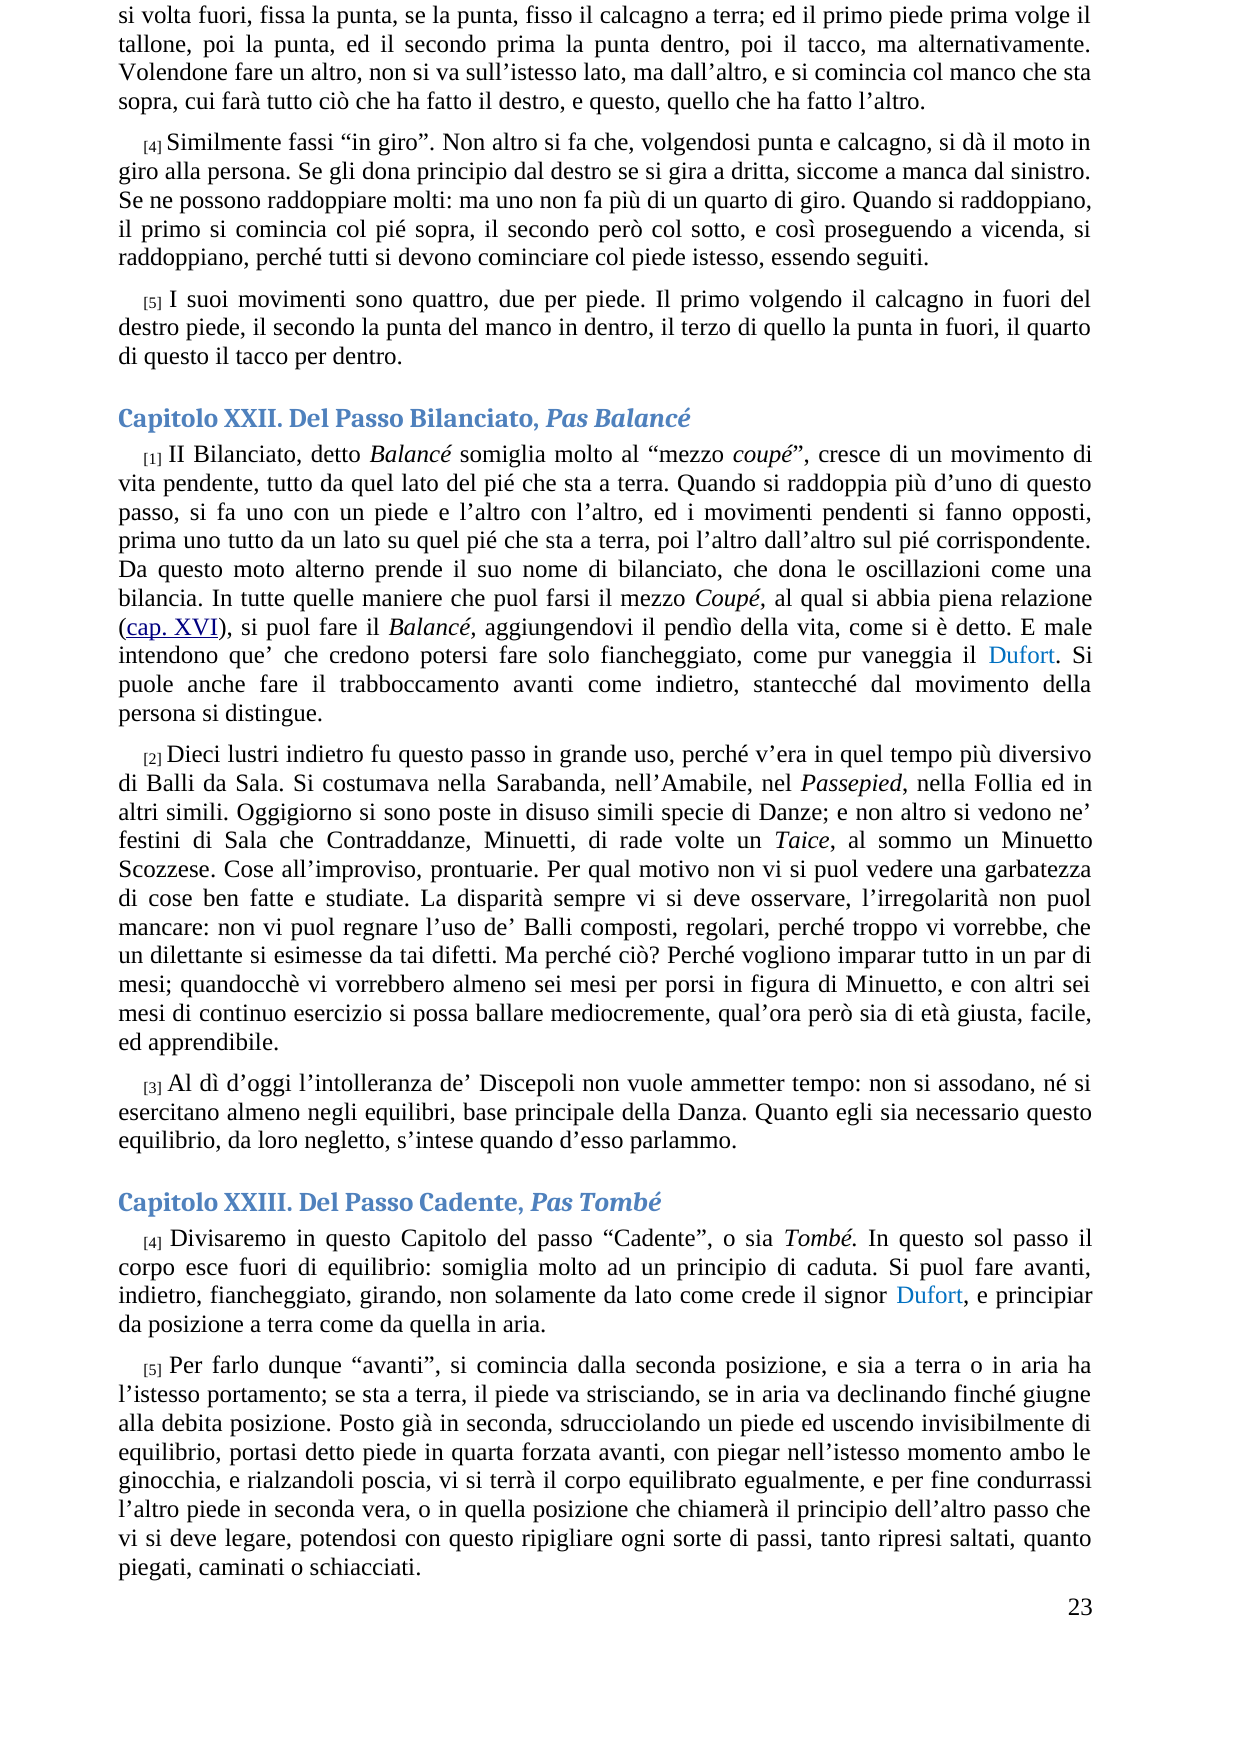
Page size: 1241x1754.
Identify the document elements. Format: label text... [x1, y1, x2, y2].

text [4] Similmente fassi “in giro”. Non altro si fa che, volgendosi punta e calcagno, si dà il moto in giro alla persona. Se gli dona principio dal destro se si gira a dritta, siccome a manca dal sinistro. Se ne possono raddoppiare molti: ma uno non fa più di un quarto di giro. Quando si raddoppiano, il primo si comincia col pié sopra, il secondo però col sotto, e così proseguendo a vicenda, si raddoppiano, perché tutti si devono cominciare col piede istesso, essendo seguiti. [118, 127, 1093, 271]
text [5] Per farlo dunque “avanti”, si comincia dalla seconda posizione, e sia a terra o in aria ha l’istesso portamento; se sta a terra, il piede va strisciando, se in aria va declinando finché giugne alla debita posizione. Posto già in seconda, sdrucciolando un piede ed uscendo invisibilmente di equilibrio, portasi detto piede in quarta forzata avanti, con piegar nell’istesso momento ambo le ginocchia, e rialzandoli poscia, vi si terrà il corpo equilibrato egualmente, e per fine condurrassi l’altro piede in seconda vera, o in quella posizione che chiamerà il principio dell’altro passo che vi si deve legare, potendosi con questo ripigliare ogni sorte di passi, tanto ripresi saltati, quanto piegati, caminati o schiacciati. [118, 1351, 1093, 1581]
text [5] I suoi movimenti sono quattro, due per piede. Il primo volgendo il calcagno in fuori del destro piede, il secondo la punta del manco in dentro, il terzo di quello la punta in fuori, il quarto di questo il tacco per dentro. [118, 284, 1093, 370]
subtitle Capitolo XXIII. Del Passo Cadente, Pas Tombé [118, 1187, 1093, 1218]
text [4] Divisaremo in questo Capitolo del passo “Cadente”, o sia Tombé. In questo sol passo il corpo esce fuori di equilibrio: somiglia molto ad un principio di caduta. Si puol fare avanti, indietro, fiancheggiato, girando, non solamente da lato come crede il signor Dufort, e principiar da posizione a terra come da quella in aria. [118, 1223, 1093, 1338]
text [2] Dieci lustri indietro fu questo passo in grande uso, perché v’era in quel tempo più diversivo di Balli da Sala. Si costumava nella Sarabanda, nell’Amabile, nel Passepied, nella Follia ed in altri simili. Oggigiorno si sono poste in disuso simili specie di Danze; e non altro si vedono ne’ festini di Sala che Contraddanze, Minuetti, di rade volte un Taice, al sommo un Minuetto Scozzese. Cose all’improviso, prontuarie. Per qual motivo non vi si puol vedere una garbatezza di cose ben fatte e studiate. La disparità sempre vi si deve osservare, l’irregolarità non puol mancare: non vi puol regnare l’uso de’ Balli composti, regolari, perché troppo vi vorrebbe, che un dilettante si esimesse da tai difetti. Ma perché ciò? Perché vogliono imparar tutto in un par di mesi; quandocchè vi vorrebbero almeno sei mesi per porsi in figura di Minuetto, e con altri sei mesi di continuo esercizio si possa ballare mediocremente, qual’ora però sia di età giusta, facile, ed apprendibile. [118, 739, 1093, 1055]
text [1] II Bilanciato, detto Balancé somiglia molto al “mezzo coupé”, cresce di un movimento di vita pendente, tutto da quel lato del pié che sta a terra. Quando si raddoppia più d’uno di questo passo, si fa uno con un piede e l’altro con l’altro, ed i movimenti pendenti si fanno opposti, prima uno tutto da un lato su quel pié che sta a terra, poi l’altro dall’altro sul pié corrispondente. Da questo moto alterno prende il suo nome di bilanciato, che dona le oscillazioni come una bilancia. In tutte quelle maniere che puol farsi il mezzo Coupé, al qual si abbia piena relazione (cap. XVI), si puol fare il Balancé, aggiungendovi il pendìo della vita, come si è detto. E male intendono que’ che credono potersi fare solo fiancheggiato, come pur vaneggia il Dufort. Si puole anche fare il trabboccamento avanti come indietro, stantecché dal movimento della persona si distingue. [118, 439, 1093, 727]
text [3] Al dì d’oggi l’intolleranza de’ Discepoli non vuole ammetter tempo: non si assodano, né si esercitano almeno negli equilibri, base principale della Danza. Quanto egli sia necessario questo equilibrio, da loro negletto, s’intese quando d’esso parlammo. [118, 1068, 1093, 1154]
subtitle Capitolo XXII. Del Passo Bilanciato, Pas Balancé [118, 403, 1093, 434]
text si volta fuori, fissa la punta, se la punta, fisso il calcagno a terra; ed il primo piede prima volge il tallone, poi la punta, ed il secondo prima la punta dentro, poi il tacco, ma alternativamente. Volendone fare un altro, non si va sull’istesso lato, ma dall’altro, e si comincia col manco che sta sopra, cui farà tutto ciò che ha fatto il destro, e questo, quello che ha fatto l’altro. [118, 0, 1093, 115]
